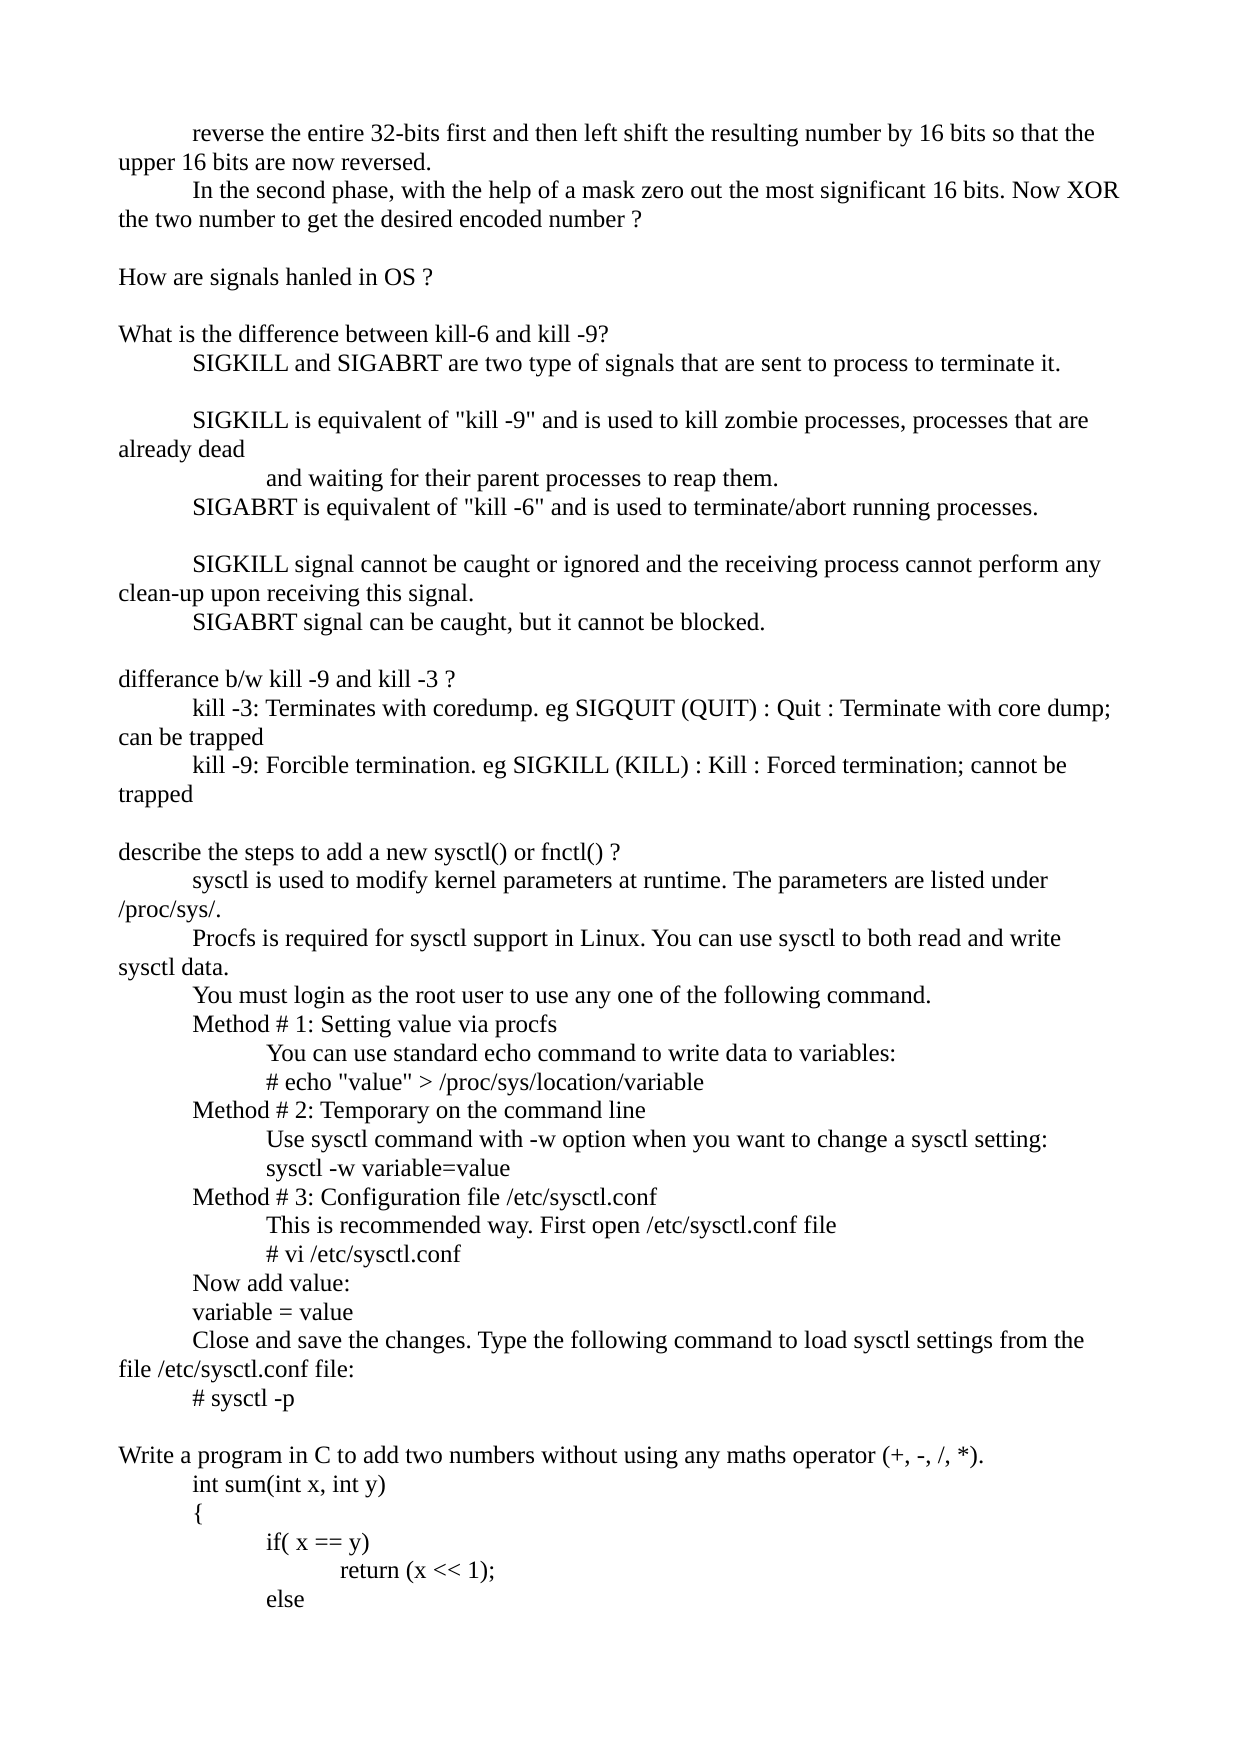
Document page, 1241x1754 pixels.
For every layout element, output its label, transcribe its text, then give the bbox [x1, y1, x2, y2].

text if( x == y) [118, 1527, 1122, 1556]
text variable = value [118, 1297, 1122, 1326]
text SIGKILL and SIGABRT are two type of signals that are sent to process to terminate it. [118, 348, 1122, 377]
text This is recommended way. First open /etc/sysctl.conf file [118, 1211, 1122, 1239]
text and waiting for their parent processes to reap them. [118, 463, 1122, 492]
text In the second phase, with the help of a mask zero out the most significant 16 bits. Now XOR the two number to get the desired encoded number ? [118, 176, 1122, 233]
text Method # 1: Setting value via procfs [118, 1009, 1122, 1038]
text # vi /etc/sysctl.conf [118, 1239, 1122, 1268]
text Use sysctl command with -w option when you want to change a sysctl setting: [118, 1124, 1122, 1153]
text { [118, 1498, 1122, 1527]
text kill -9: Forcible termination. eg SIGKILL (KILL) : Kill : Forced termination; cannot be trapped [118, 751, 1122, 808]
text # echo "value" > /proc/sys/location/variable [118, 1067, 1122, 1096]
text Procfs is required for sysctl support in Linux. You can use sysctl to both read and write sysctl data. [118, 923, 1122, 981]
text kill -3: Terminates with coredump. eg SIGQUIT (QUIT) : Quit : Terminate with core dump; can be trapped [118, 693, 1122, 751]
text # sysctl -p [118, 1383, 1122, 1412]
text differance b/w kill -9 and kill -3 ? [118, 664, 1122, 693]
text else [118, 1584, 1122, 1613]
text How are signals hanled in OS ? [118, 262, 1122, 291]
text You can use standard echo command to write data to variables: [118, 1038, 1122, 1067]
text describe the steps to add a new sysctl() or fnctl() ? [118, 837, 1122, 866]
text SIGKILL signal cannot be caught or ignored and the receiving process cannot perform any clean-up upon receiving this signal. [118, 549, 1122, 607]
text sysctl -w variable=value [118, 1153, 1122, 1182]
text reverse the entire 32-bits first and then left shift the resulting number by 16 bits so that the upper 16 bits are now reversed. [118, 118, 1122, 176]
text int sum(int x, int y) [118, 1469, 1122, 1498]
text SIGABRT signal can be caught, but it cannot be blocked. [118, 607, 1122, 636]
text Method # 2: Temporary on the command line [118, 1096, 1122, 1124]
text sysctl is used to modify kernel parameters at runtime. The parameters are listed under /proc/sys/. [118, 866, 1122, 923]
text SIGABRT is equivalent of "kill -6" and is used to terminate/abort running processes. [118, 492, 1122, 521]
text SIGKILL is equivalent of "kill -9" and is used to kill zombie processes, processes that are already dead [118, 406, 1122, 463]
text Now add value: [118, 1268, 1122, 1297]
text What is the difference between kill-6 and kill -9? [118, 319, 1122, 348]
text Close and save the changes. Type the following command to load sysctl settings from the file /etc/sysctl.conf file: [118, 1326, 1122, 1383]
text return (x << 1); [118, 1556, 1122, 1584]
text Method # 3: Configuration file /etc/sysctl.conf [118, 1182, 1122, 1211]
text Write a program in C to add two numbers without using any maths operator (+, -, /, *). [118, 1441, 1122, 1469]
text You must login as the root user to use any one of the following command. [118, 981, 1122, 1009]
